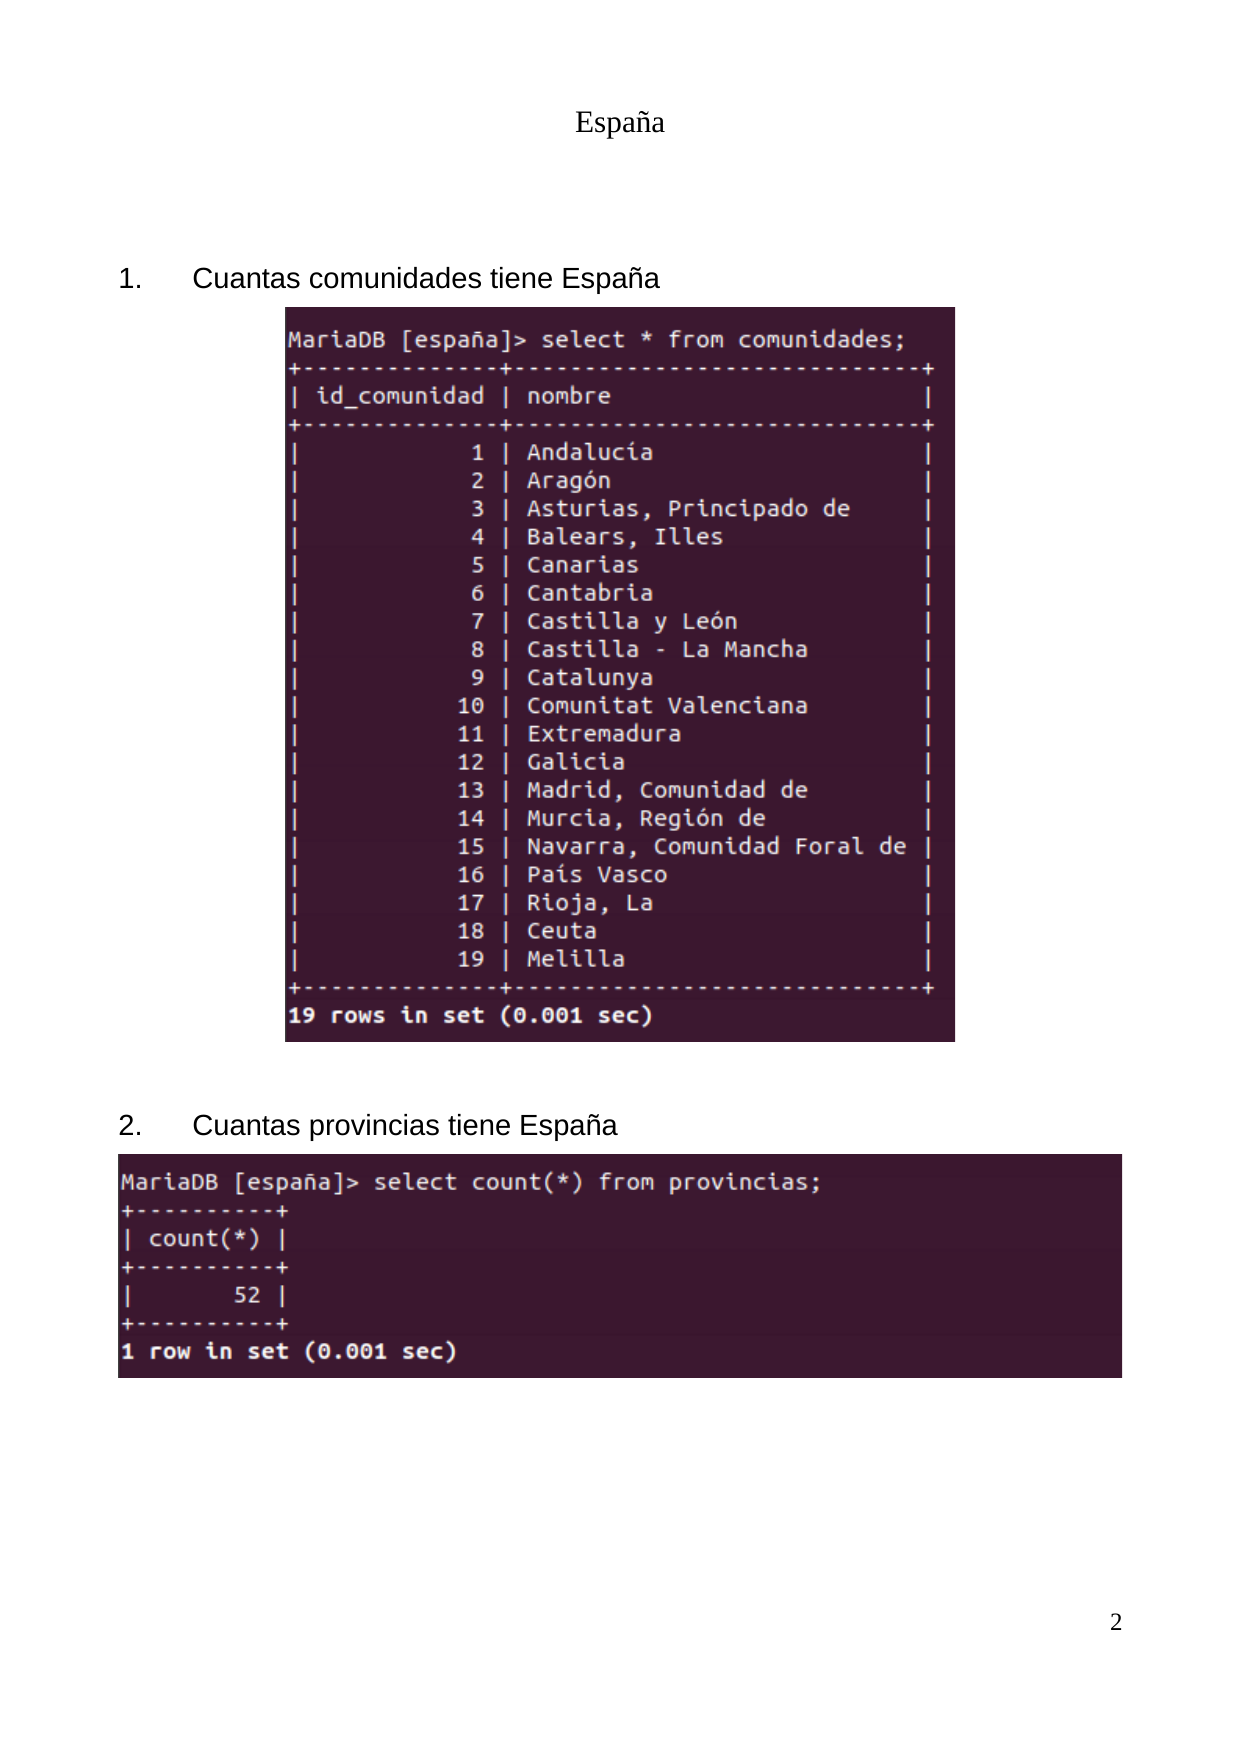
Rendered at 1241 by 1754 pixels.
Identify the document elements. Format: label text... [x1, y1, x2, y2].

picture [118, 1154, 1123, 1378]
picture [285, 307, 956, 1042]
subtitle Cuantas provincias tiene España [118, 1108, 1122, 1142]
subtitle Cuantas comunidades tiene España [118, 262, 1122, 295]
